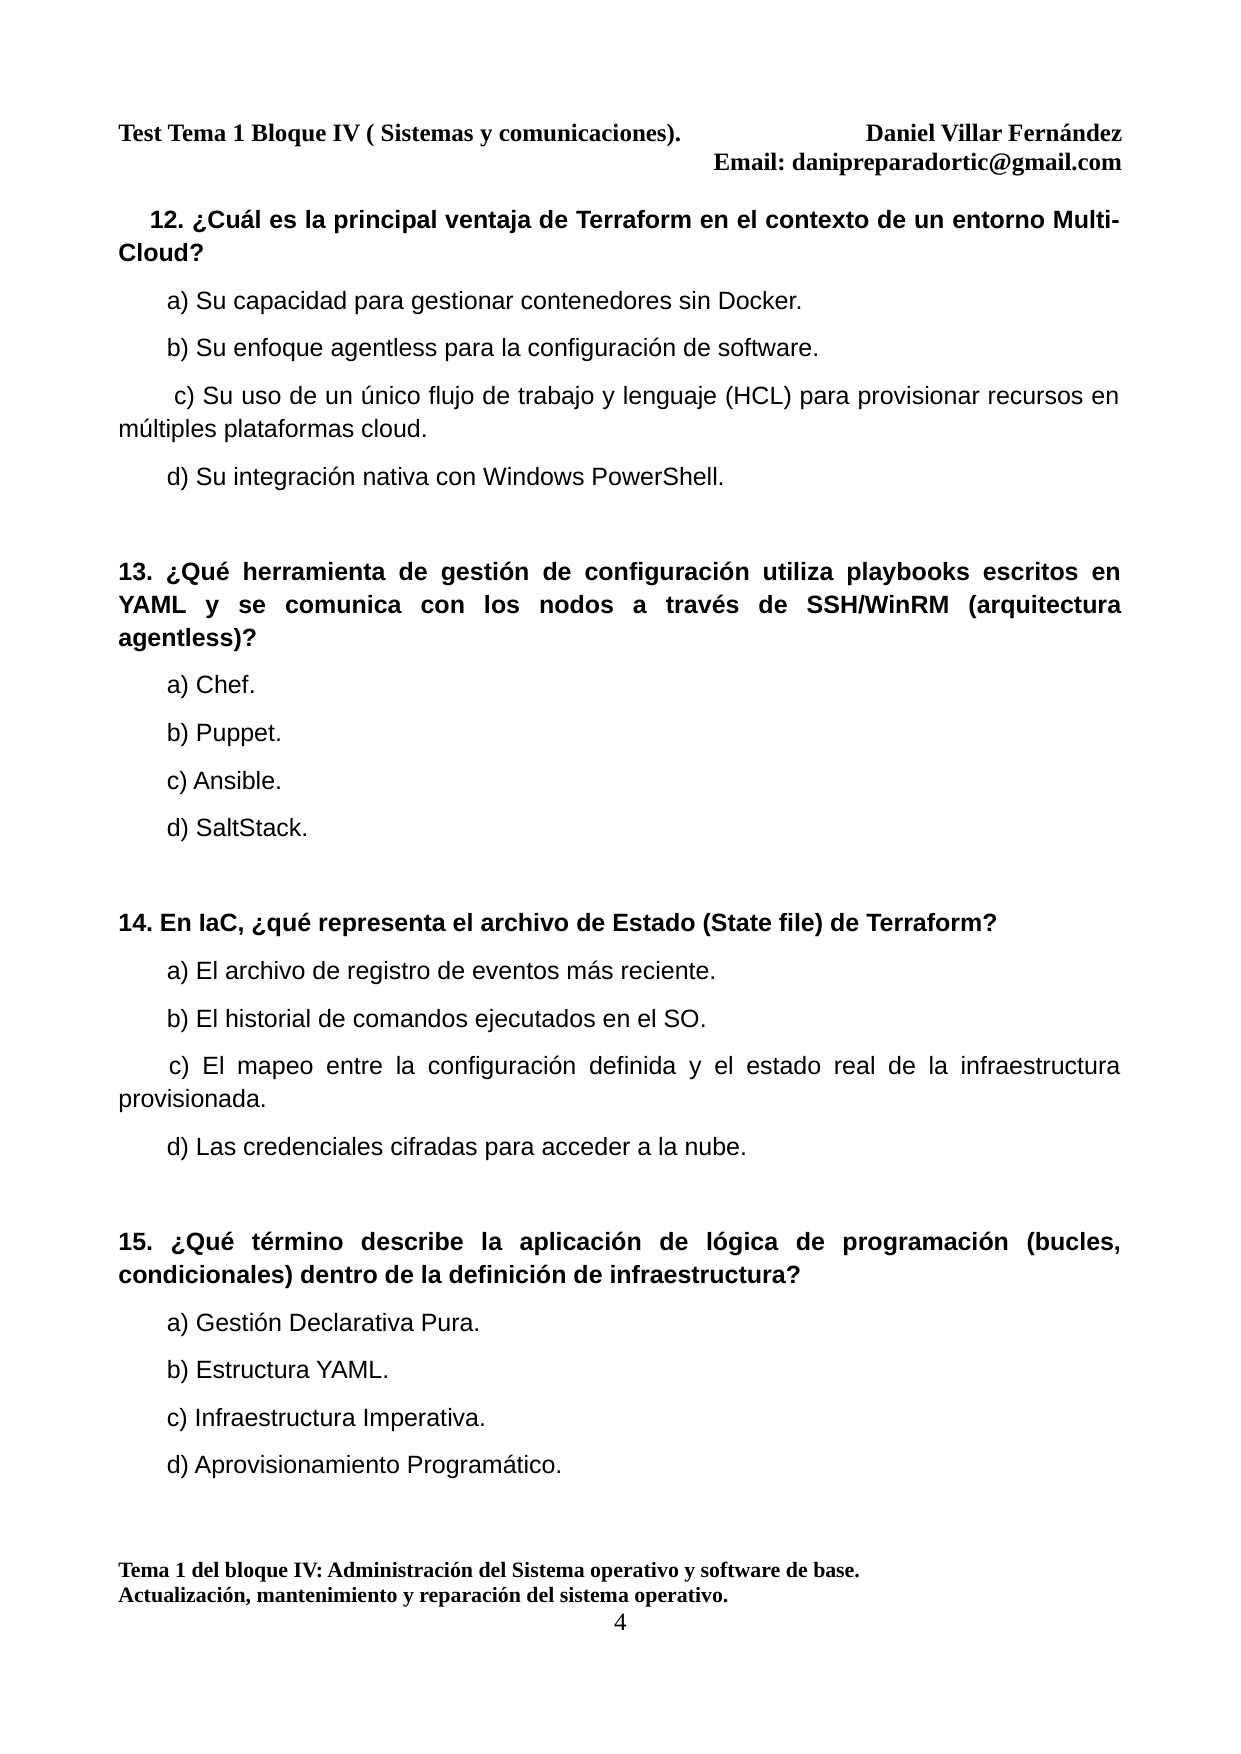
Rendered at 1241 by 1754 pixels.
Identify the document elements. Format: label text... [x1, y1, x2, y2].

text b) El historial de comandos ejecutados en el SO. [118, 1004, 1122, 1032]
text b) Su enfoque agentless para la configuración de software. [118, 333, 1122, 362]
text a) Chef. [118, 670, 1122, 699]
text b) Puppet. [118, 718, 1122, 747]
text a) Gestión Declarativa Pura. [118, 1308, 1122, 1336]
text c) El mapeo entre la configuración definida y el estado real de la infraestructura provisionada. [118, 1051, 1122, 1113]
text d) Las credenciales cifradas para acceder a la nube. [118, 1132, 1122, 1161]
text d) Su integración nativa con Windows PowerShell. [118, 462, 1122, 490]
text 14. En IaC, ¿qué representa el archivo de Estado (State file) de Terraform? [118, 908, 1122, 937]
text b) Estructura YAML. [118, 1355, 1122, 1384]
text a) Su capacidad para gestionar contenedores sin Docker. [118, 286, 1122, 314]
text c) Ansible. [118, 766, 1122, 794]
text d) Aprovisionamiento Programático. [118, 1451, 1122, 1479]
text c) Infraestructura Imperativa. [118, 1403, 1122, 1432]
text 12. ¿Cuál es la principal ventaja de Terraform en el contexto de un entorno Multi-Cloud? [118, 205, 1122, 267]
text 15. ¿Qué término describe la aplicación de lógica de programación (bucles, condicionales) dentro de la definición de infraestructura? [118, 1227, 1122, 1289]
text 13. ¿Qué herramienta de gestión de configuración utiliza playbooks escritos en YAML y se comunica con los nodos a través de SSH/WinRM (arquitectura agentless)? [118, 557, 1122, 652]
text d) SaltStack. [118, 813, 1122, 842]
text a) El archivo de registro de eventos más reciente. [118, 956, 1122, 985]
text c) Su uso de un único flujo de trabajo y lenguaje (HCL) para provisionar recursos en múltiples plataformas cloud. [118, 381, 1122, 443]
